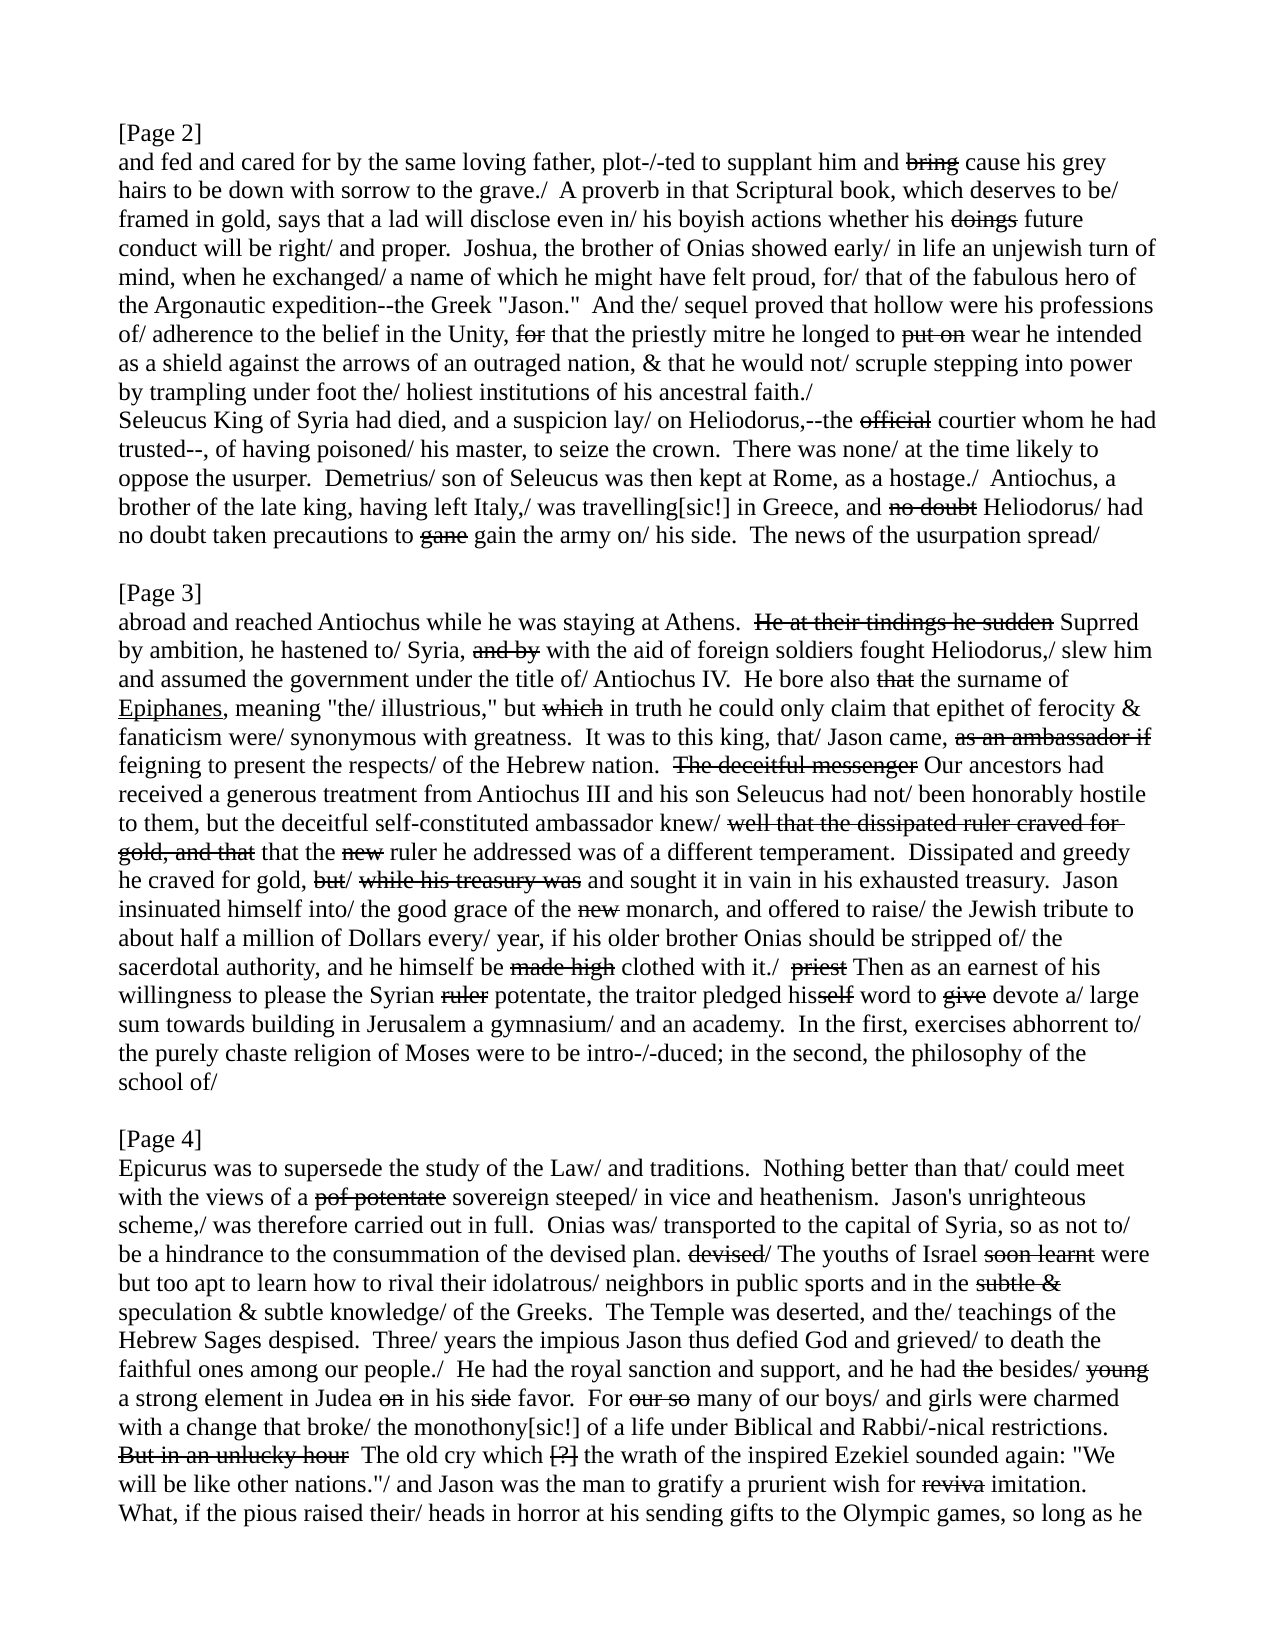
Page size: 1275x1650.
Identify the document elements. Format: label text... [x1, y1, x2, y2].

text [Page 2] [118, 118, 1157, 147]
text Seleucus King of Syria had died, and a suspicion lay/ on Heliodorus,--the official courtier whom he had trusted--, of having poisoned/ his master, to seize the crown. There was none/ at the time likely to oppose the usurper. Demetrius/ son of Seleucus was then kept at Rome, as a hostage./ Antiochus, a brother of the late king, having left Italy,/ was travelling[sic!] in Greece, and no doubt Heliodorus/ had no doubt taken precautions to gane gain the army on/ his side. The news of the usurpation spread/ [118, 406, 1157, 549]
text Epicurus was to supersede the study of the Law/ and traditions. Nothing better than that/ could meet with the views of a pof potentate sovereign steeped/ in vice and heathenism. Jason's unrighteous scheme,/ was therefore carried out in full. Onias was/ transported to the capital of Syria, so as not to/ be a hindrance to the consummation of the devised plan. devised/ The youths of Israel soon learnt were but too apt to learn how to rival their idolatrous/ neighbors in public sports and in the subtle & speculation & subtle knowledge/ of the Greeks. The Temple was deserted, and the/ teachings of the Hebrew Sages despised. Three/ years the impious Jason thus defied God and grieved/ to death the faithful ones among our people./ He had the royal sanction and support, and he had the besides/ young a strong element in Judea on in his side favor. For our so many of our boys/ and girls were charmed with a change that broke/ the monothony[sic!] of a life under Biblical and Rabbi/-nical restrictions. But in an unlucky hour The old cry which [?] the wrath of the inspired Ezekiel sounded again: "We will be like other nations."/ and Jason was the man to gratify a prurient wish for reviva imitation. What, if the pious raised their/ heads in horror at his sending gifts to the Olympic games, so long as he [118, 1153, 1157, 1527]
text [Page 3] [118, 578, 1157, 607]
text and fed and cared for by the same loving father, plot-/-ted to supplant him and bring cause his grey hairs to be down with sorrow to the grave./ A proverb in that Scriptural book, which deserves to be/ framed in gold, says that a lad will disclose even in/ his boyish actions whether his doings future conduct will be right/ and proper. Joshua, the brother of Onias showed early/ in life an unjewish turn of mind, when he exchanged/ a name of which he might have felt proud, for/ that of the fabulous hero of the Argonautic expedition--the Greek "Jason." And the/ sequel proved that hollow were his professions of/ adherence to the belief in the Unity, for that the priestly mitre he longed to put on wear he intended as a shield against the arrows of an outraged nation, & that he would not/ scruple stepping into power by trampling under foot the/ holiest institutions of his ancestral faith./ [118, 147, 1157, 406]
text abroad and reached Antiochus while he was staying at Athens. He at their tindings he sudden Suprred by ambition, he hastened to/ Syria, and by with the aid of foreign soldiers fought Heliodorus,/ slew him and assumed the government under the title of/ Antiochus IV. He bore also that the surname of Epiphanes, meaning "the/ illustrious," but which in truth he could only claim that epithet of ferocity & fanaticism were/ synonymous with greatness. It was to this king, that/ Jason came, as an ambassador if feigning to present the respects/ of the Hebrew nation. The deceitful messenger Our ancestors had received a generous treatment from Antiochus III and his son Seleucus had not/ been honorably hostile to them, but the deceitful self-constituted ambassador knew/ well that the dissipated ruler craved for gold, and that that the new ruler he addressed was of a different temperament. Dissipated and greedy he craved for gold, but/ while his treasury was and sought it in vain in his exhausted treasury. Jason insinuated himself into/ the good grace of the new monarch, and offered to raise/ the Jewish tribute to about half a million of Dollars every/ year, if his older brother Onias should be stripped of/ the sacerdotal authority, and he himself be made high clothed with it./ priest Then as an earnest of his willingness to please the Syrian ruler potentate, the traitor pledged hisself word to give devote a/ large sum towards building in Jerusalem a gymnasium/ and an academy. In the first, exercises abhorrent to/ the purely chaste religion of Moses were to be intro-/-duced; in the second, the philosophy of the school of/ [118, 607, 1157, 1096]
text [Page 4] [118, 1124, 1157, 1153]
